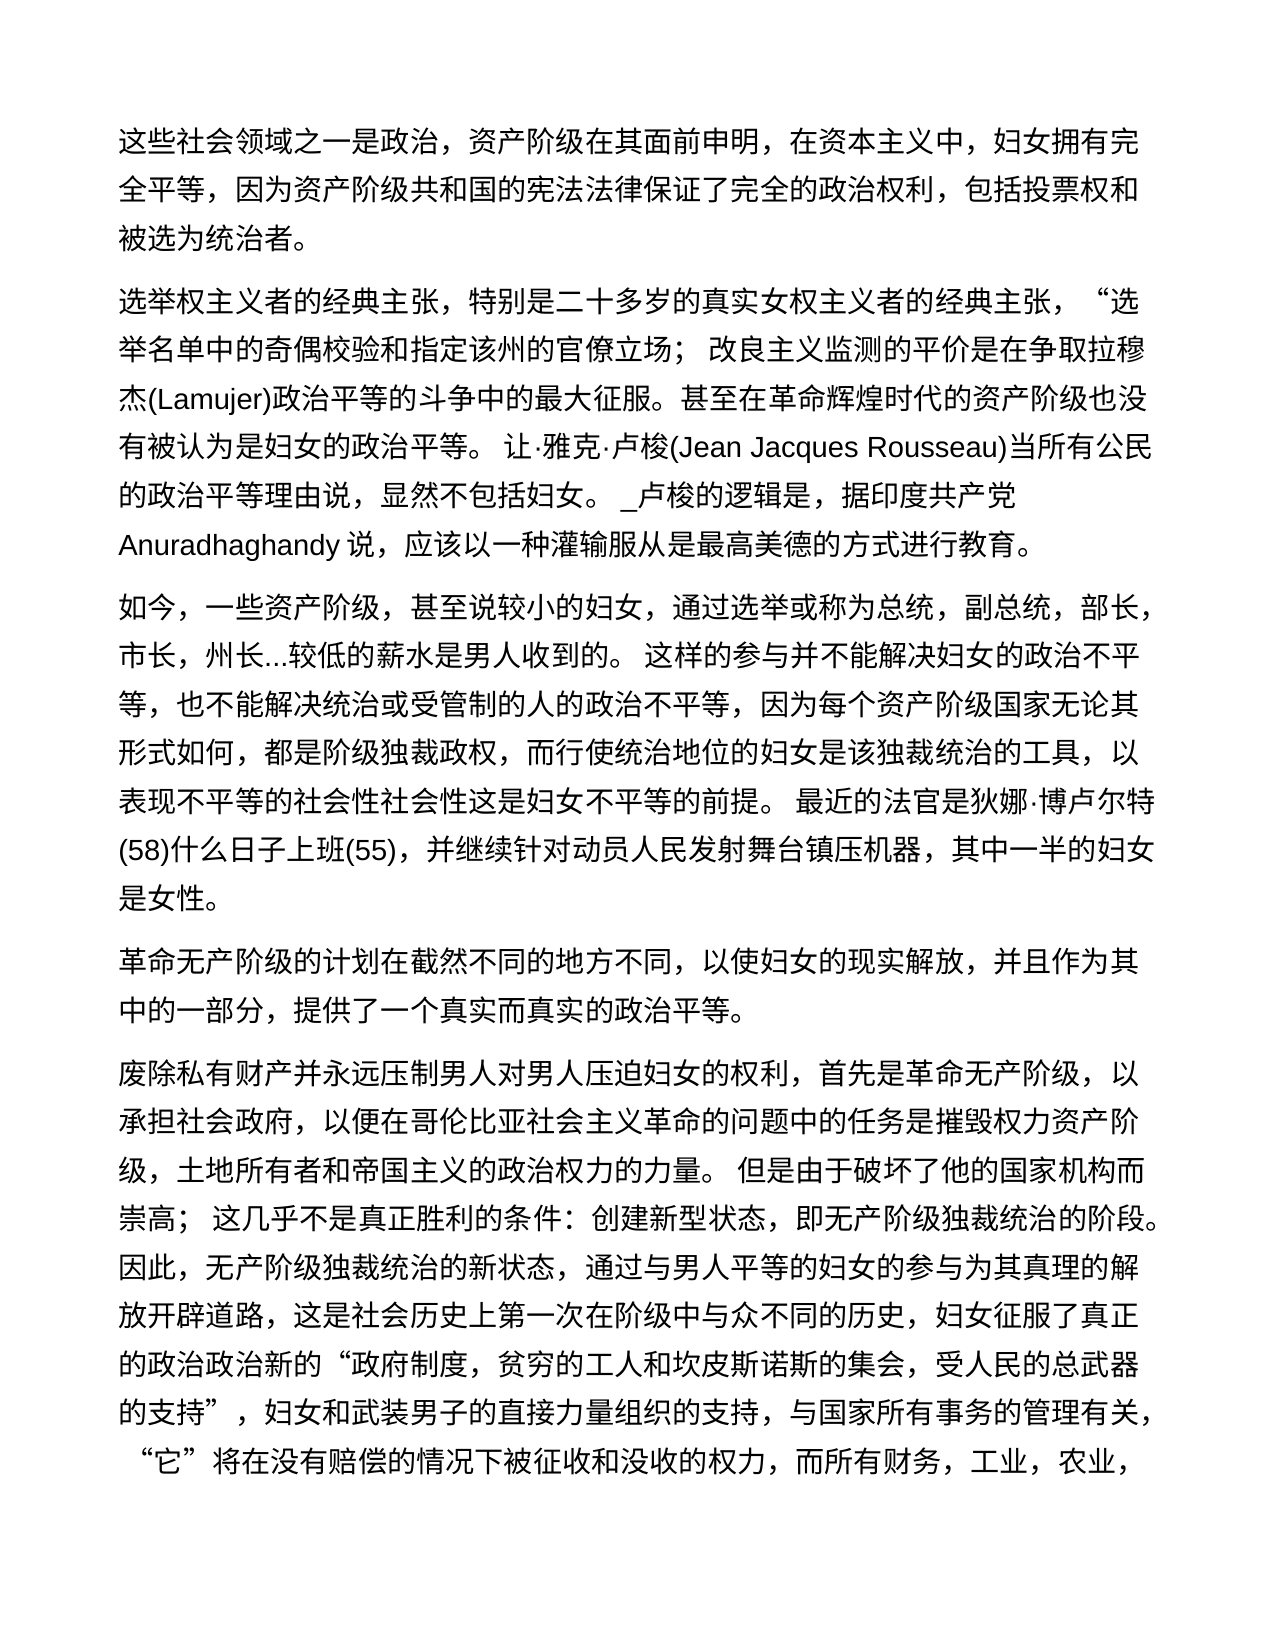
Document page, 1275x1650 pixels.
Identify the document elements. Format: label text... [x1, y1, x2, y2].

text 革命无产阶级的计划在截然不同的地方不同，以使妇女的现实解放，并且作为其中的一部分，提供了一个真实而真实的政治平等。 [118, 938, 1157, 1029]
text 废除私有财产并永远压制男人对男人压迫妇女的权利，首先是革命无产阶级，以承担社会政府，以便在哥伦比亚社会主义革命的问题中的任务是摧毁权力资产阶级，土地所有者和帝国主义的政治权力的力量。 但是由于破坏了他的国家机构而崇高； 这几乎不是真正胜利的条件：创建新型状态，即无产阶级独裁统治的阶段。因此，无产阶级独裁统治的新状态，通过与男人平等的妇女的参与为其真理的解放开辟道路，这是社会历史上第一次在阶级中与众不同的历史，妇女征服了真正的政治政治新的“政府制度，贫穷的工人和坎皮斯诺斯的集会，受人民的总武器的支持”，妇女和武装男子的直接力量组织的支持，与国家所有事务的管理有关， “它”将在没有赔偿的情况下被征收和没收的权力，而所有财务，工业，农业，商业，运输和通信资本将由资产阶级，土地所有者以及与这些阶级相关的所有帝国主义者手中的手中”。 [118, 1050, 1157, 1481]
text 这些社会领域之一是政治，资产阶级在其面前申明，在资本主义中，妇女拥有完全平等，因为资产阶级共和国的宪法法律保证了完全的政治权利，包括投票权和被选为统治者。 [118, 118, 1157, 257]
text 选举权主义者的经典主张，特别是二十多岁的真实女权主义者的经典主张，“选举名单中的奇偶校验和指定该州的官僚立场； 改良主义监测的平价是在争取拉穆杰(Lamujer)政治平等的斗争中的最大征服。甚至在革命辉煌时代的资产阶级也没有被认为是妇女的政治平等。 让·雅克·卢梭(Jean Jacques Rousseau)当所有公民的政治平等理由说，显然不包括妇女。 _卢梭的逻辑是，据印度共产党Anuradhaghandy说，应该以一种灌输服从是最高美德的方式进行教育。 [118, 278, 1157, 563]
text 如今，一些资产阶级，甚至说较小的​​妇女，通过选举或称为总统，副总统，部长，市长，州长...较低的薪水是男人收到的。 这样的参与并不能解决妇女的政治不平等，也不能解决统治或受管制的人的政治不平等，因为每个资产阶级国家无论其形式如何，都是阶级独裁政权，而行使统治地位的妇女是该独裁统治的工具，以表现不平等的社会性社会性这是妇女不平等的前提。 最近的法官是狄娜·博卢尔特(58)什么日子上班(55)，并继续针对动员人民发射舞台镇压机器，其中一半的妇女是女性。 [118, 584, 1157, 918]
